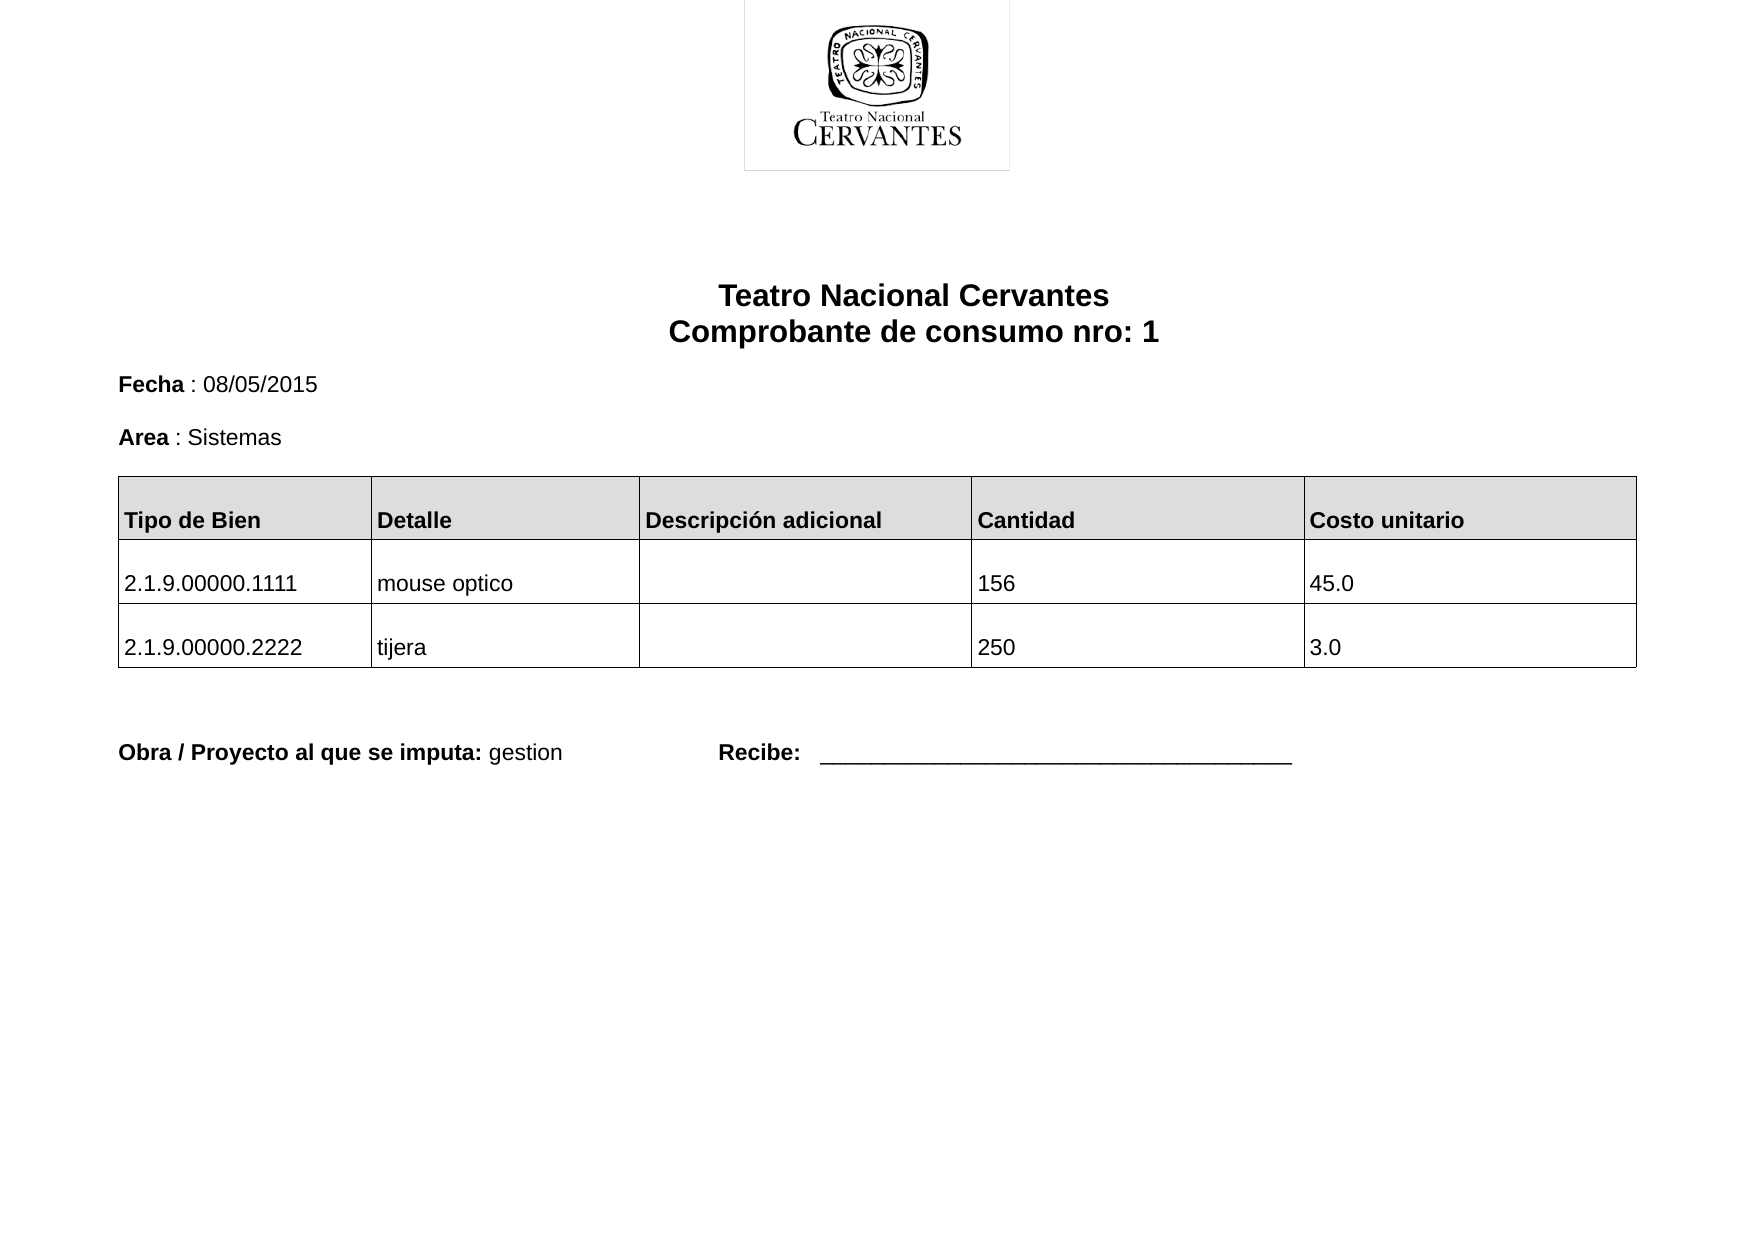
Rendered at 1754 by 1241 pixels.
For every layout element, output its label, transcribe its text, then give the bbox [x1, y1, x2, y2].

table_cell tijera [372, 604, 639, 667]
table_header Descripción adicional [640, 477, 971, 539]
text Obra / Proyecto al que se imputa: gestion Recibe: _____________________________________ [118, 739, 1636, 765]
table_cell [640, 540, 971, 603]
table_cell 3.0 [1305, 604, 1636, 667]
table_cell [640, 604, 971, 667]
picture [744, 0, 1010, 171]
table_cell 2.1.9.00000.2222 [119, 604, 371, 667]
text Area : Sistemas [118, 423, 1636, 450]
table_header Detalle [372, 477, 639, 539]
table_cell mouse optico [372, 540, 639, 603]
table_cell 156 [972, 540, 1304, 603]
table_cell 45.0 [1305, 540, 1636, 603]
table_header Costo unitario [1305, 477, 1636, 539]
table_cell 2.1.9.00000.1111 [119, 540, 371, 603]
text Teatro Nacional Cervantes [118, 277, 1636, 313]
table_header Tipo de Bien [119, 477, 371, 539]
text Comprobante de consumo nro: 1 [118, 313, 1636, 349]
table_cell 250 [972, 604, 1304, 667]
text Fecha : 08/05/2015 [118, 371, 1636, 397]
table_header Cantidad [972, 477, 1304, 539]
